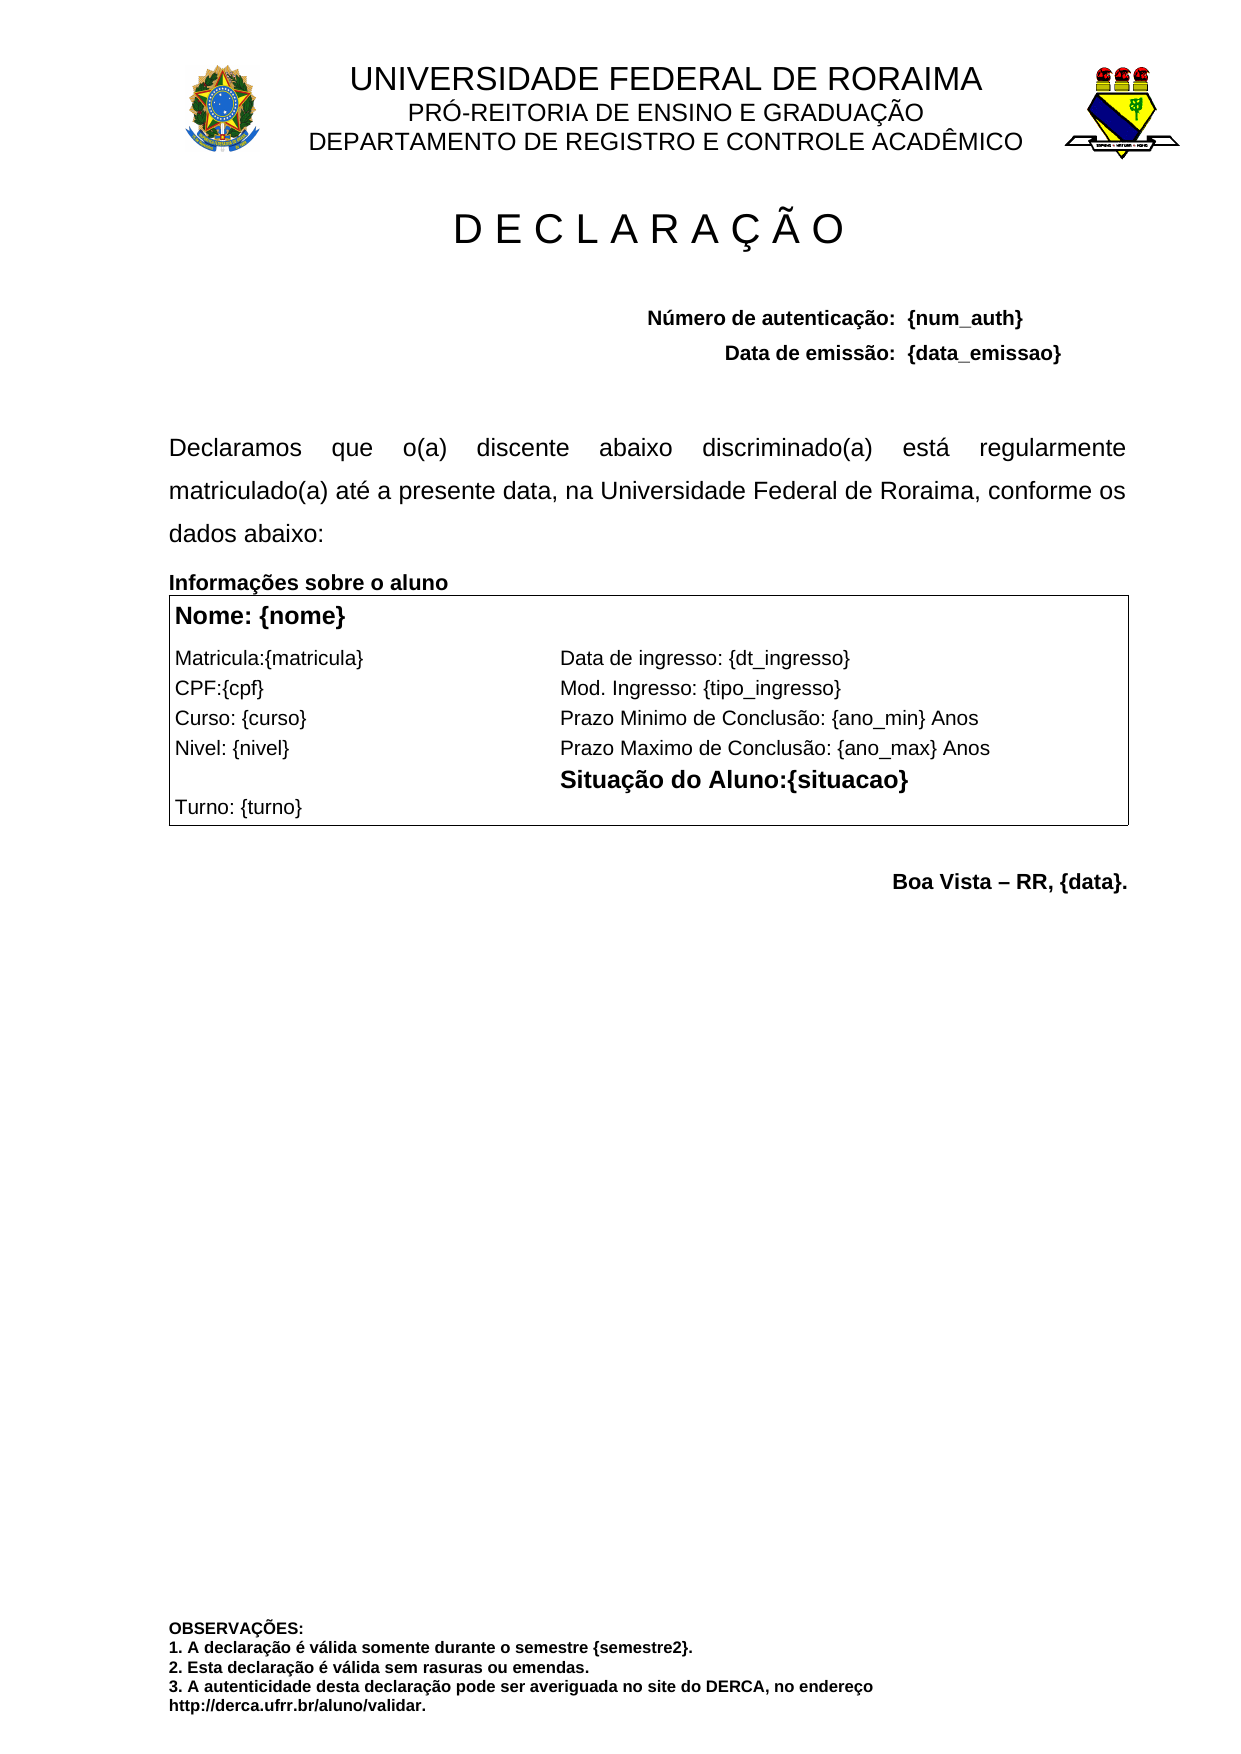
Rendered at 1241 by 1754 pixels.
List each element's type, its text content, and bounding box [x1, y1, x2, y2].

table_header Número de autenticação: [630, 300, 901, 335]
table_header Nome: {nome} [170, 596, 1128, 640]
picture [1057, 65, 1189, 162]
table_cell Data de emissão: [630, 335, 901, 371]
table_cell {data_emissao} [901, 335, 1128, 371]
table_header {num_auth} [901, 300, 1128, 335]
text Boa Vista – RR, {data}. [169, 869, 1128, 894]
text Informações sobre o aluno [169, 569, 1128, 595]
table_cell Matricula:{matricula} CPF:{cpf} Curso: {curso} Nivel: {nivel} Turno: {turno} [170, 640, 554, 825]
text Declaramos que o(a) discente abaixo discriminado(a) está regularmente matriculado(a) até a presente data, na Universidade Federal de Roraima, conforme os dados abaixo: [169, 433, 1128, 548]
picture [185, 65, 260, 152]
subtitle D E C L A R A Ç Ã O [169, 204, 1128, 252]
table_cell Data de ingresso: {dt_ingresso} Mod. Ingresso: {tipo_ingresso} Prazo Minimo de Conclusão: {ano_min} Anos Prazo Maximo de Conclusão: {ano_max} Anos Situação do Aluno:{situacao} [554, 640, 1128, 825]
